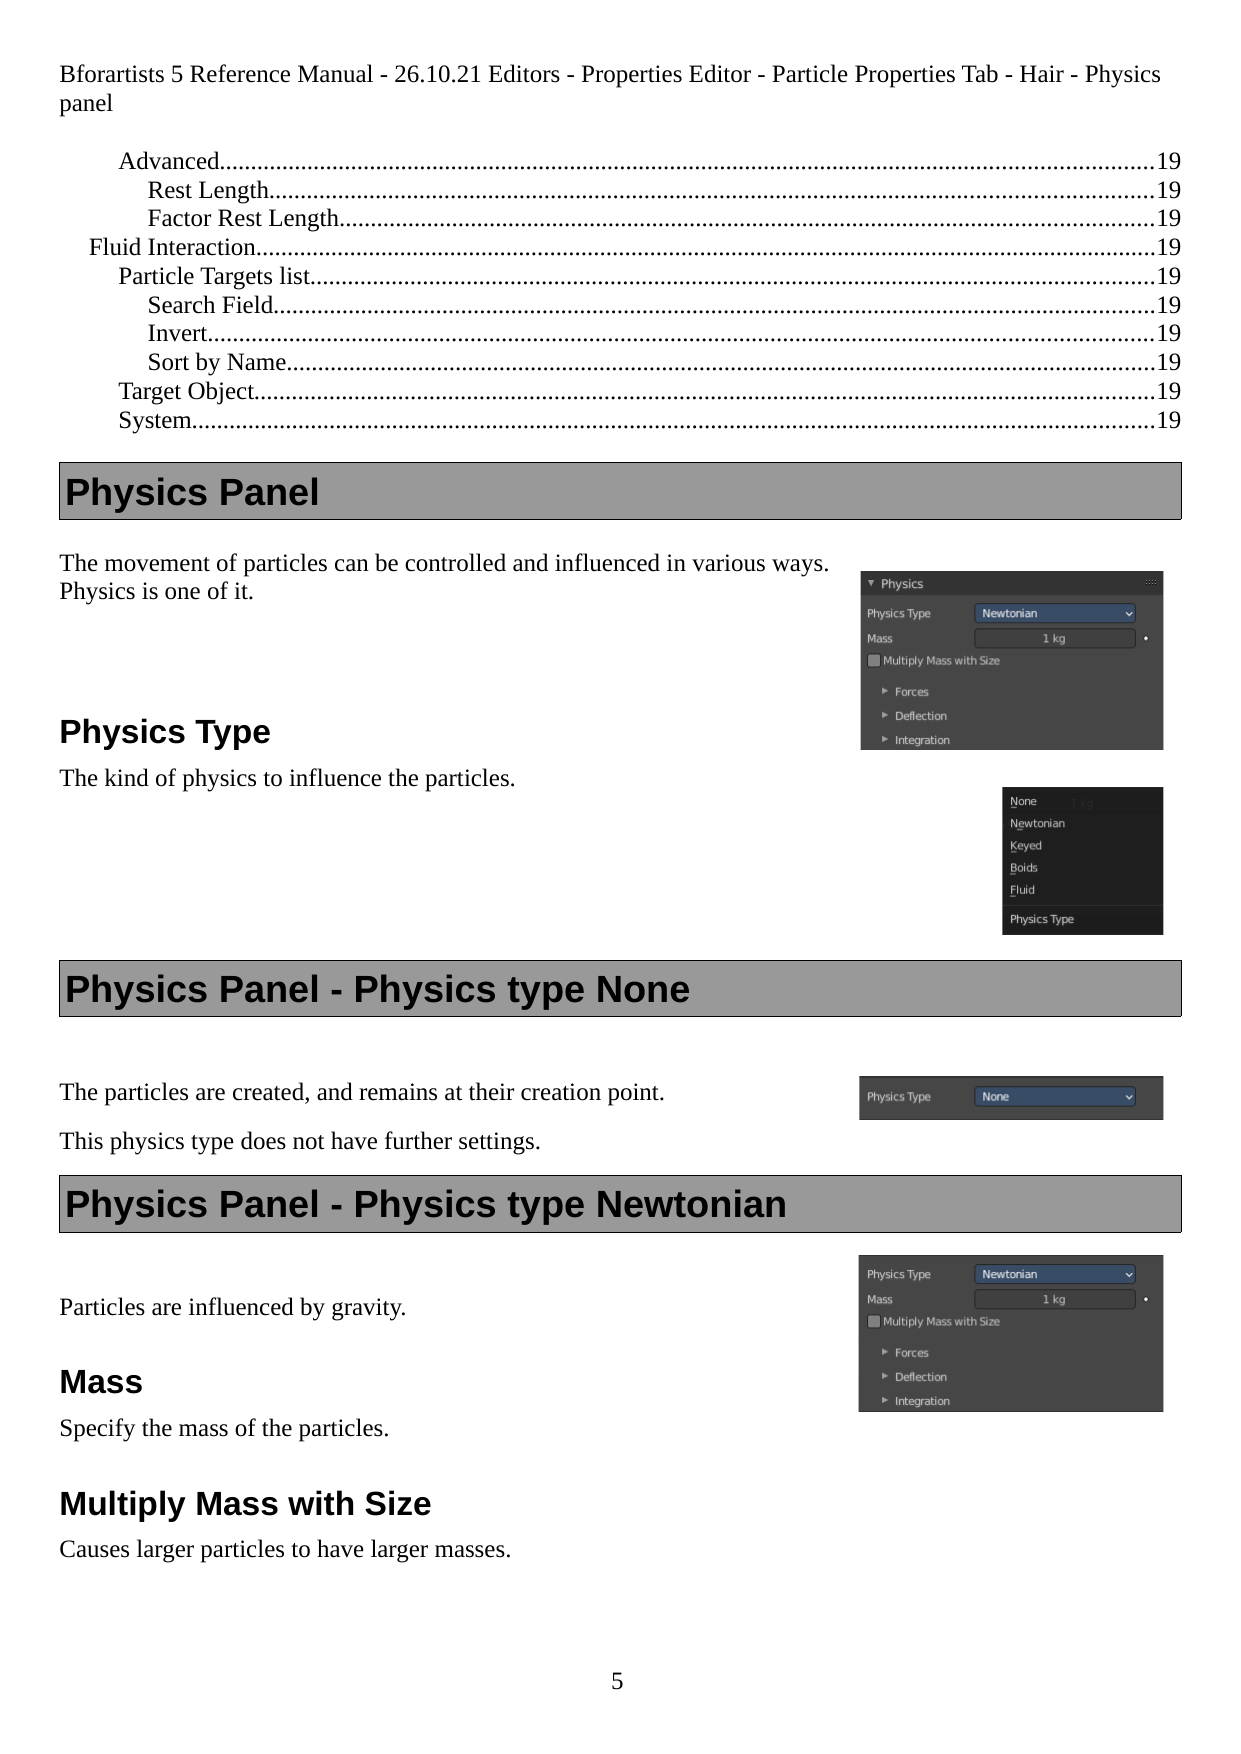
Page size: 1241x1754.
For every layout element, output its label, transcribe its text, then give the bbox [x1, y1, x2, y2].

picture [1002, 787, 1164, 935]
text Causes larger particles to have larger masses. [59, 1534, 1181, 1563]
text Fluid Interaction 19 [88, 232, 1181, 261]
text Invert 19 [147, 318, 1181, 347]
text Sort by Name 19 [147, 347, 1181, 376]
table_header Physics Panel - Physics type Newtonian [60, 1176, 1181, 1232]
text Factor Rest Length 19 [147, 203, 1181, 232]
subtitle Mass [59, 1362, 858, 1401]
text Search Field 19 [147, 290, 1181, 318]
text The movement of particles can be controlled and influenced in various ways. Physics is one of it. [59, 548, 1181, 605]
text Rest Length 19 [147, 175, 1181, 203]
picture [858, 1255, 1164, 1412]
text Advanced 19 [118, 146, 1181, 175]
picture [860, 571, 1164, 750]
text The kind of physics to influence the particles. [59, 763, 1181, 792]
text Particle Targets list 19 [118, 261, 1181, 290]
table_header Physics Panel - Physics type None [60, 961, 1181, 1016]
subtitle Physics Type [59, 712, 1181, 751]
table_header Physics Panel [60, 463, 1181, 519]
subtitle Multiply Mass with Size [59, 1483, 1181, 1522]
text System 19 [118, 405, 1181, 433]
text The particles are created, and remains at their creation point. [59, 1077, 859, 1106]
picture [859, 1076, 1164, 1120]
text Particles are influenced by gravity. [59, 1292, 858, 1321]
text Target Object 19 [118, 376, 1181, 405]
text Specify the mass of the particles. [59, 1413, 1181, 1442]
text This physics type does not have further settings. [59, 1126, 1181, 1155]
subtitle [1164, 1362, 1181, 1401]
